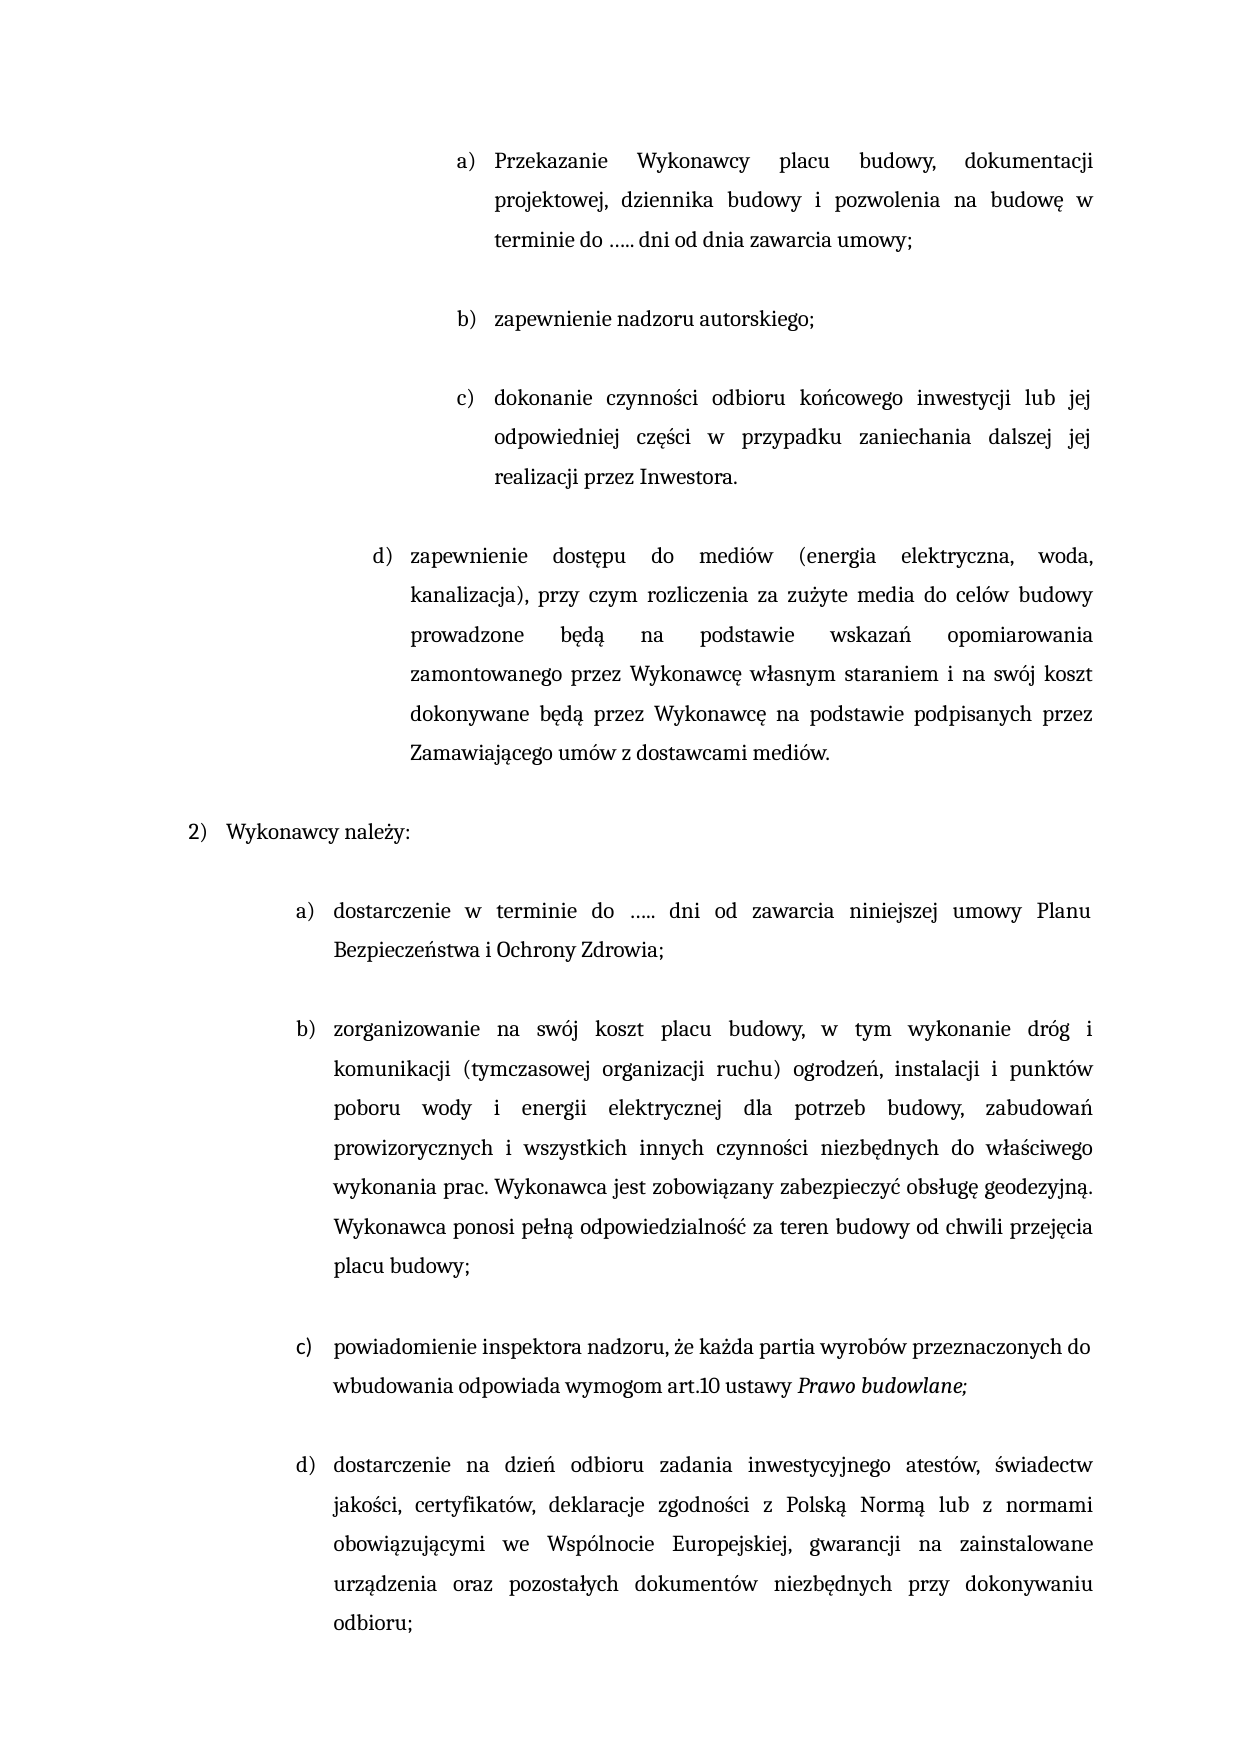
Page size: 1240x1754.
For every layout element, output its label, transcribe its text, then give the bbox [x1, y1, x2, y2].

list powiadomienie inspektora nadzoru, że każda partia wyrobów przeznaczonych do wbudowania odpowiada wymogom art.10 ustawy Prawo budowlane; [296, 1332, 1092, 1399]
list zorganizowanie na swój koszt placu budowy, w tym wykonanie dróg i komunikacji (tymczasowej organizacji ruchu) ogrodzeń, instalacji i punktów poboru wody i energii elektrycznej dla potrzeb budowy, zabudowań prowizorycznych i wszystkich innych czynności niezbędnych do właściwego wykonania prac. Wykonawca jest zobowiązany zabezpieczyć obsługę geodezyjną. Wykonawca ponosi pełną odpowiedzialność za teren budowy od chwili przejęcia placu budowy; [296, 1016, 1094, 1279]
list Przekazanie Wykonawcy placu budowy, dokumentacji projektowej, dziennika budowy i pozwolenia na budowę w terminie do ….. dni od dnia zawarcia umowy; [457, 148, 1094, 253]
list dokonanie czynności odbioru końcowego inwestycji lub jej odpowiedniej części w przypadku zaniechania dalszej jej realizacji przez Inwestora. [457, 384, 1092, 490]
list dostarczenie na dzień odbioru zadania inwestycyjnego atestów, świadectw jakości, certyfikatów, deklaracje zgodności z Polską Normą lub z normami obowiązującymi we Wspólnocie Europejskiej, gwarancji na zainstalowane urządzenia oraz pozostałych dokumentów niezbędnych przy dokonywaniu odbioru; [296, 1452, 1094, 1636]
list zapewnienie nadzoru autorskiego; [457, 306, 1094, 332]
list zapewnienie dostępu do mediów (energia elektryczna, woda, kanalizacja), przy czym rozliczenia za zużyte media do celów budowy prowadzone będą na podstawie wskazań opomiarowania zamontowanego przez Wykonawcę własnym staraniem i na swój koszt dokonywane będą przez Wykonawcę na podstawie podpisanych przez Zamawiającego umów z dostawcami mediów. [373, 542, 1094, 766]
list Wykonawcy należy: [188, 819, 1094, 845]
list dostarczenie w terminie do ….. dni od zawarcia niniejszej umowy Planu Bezpieczeństwa i Ochrony Zdrowia; [296, 898, 1092, 963]
